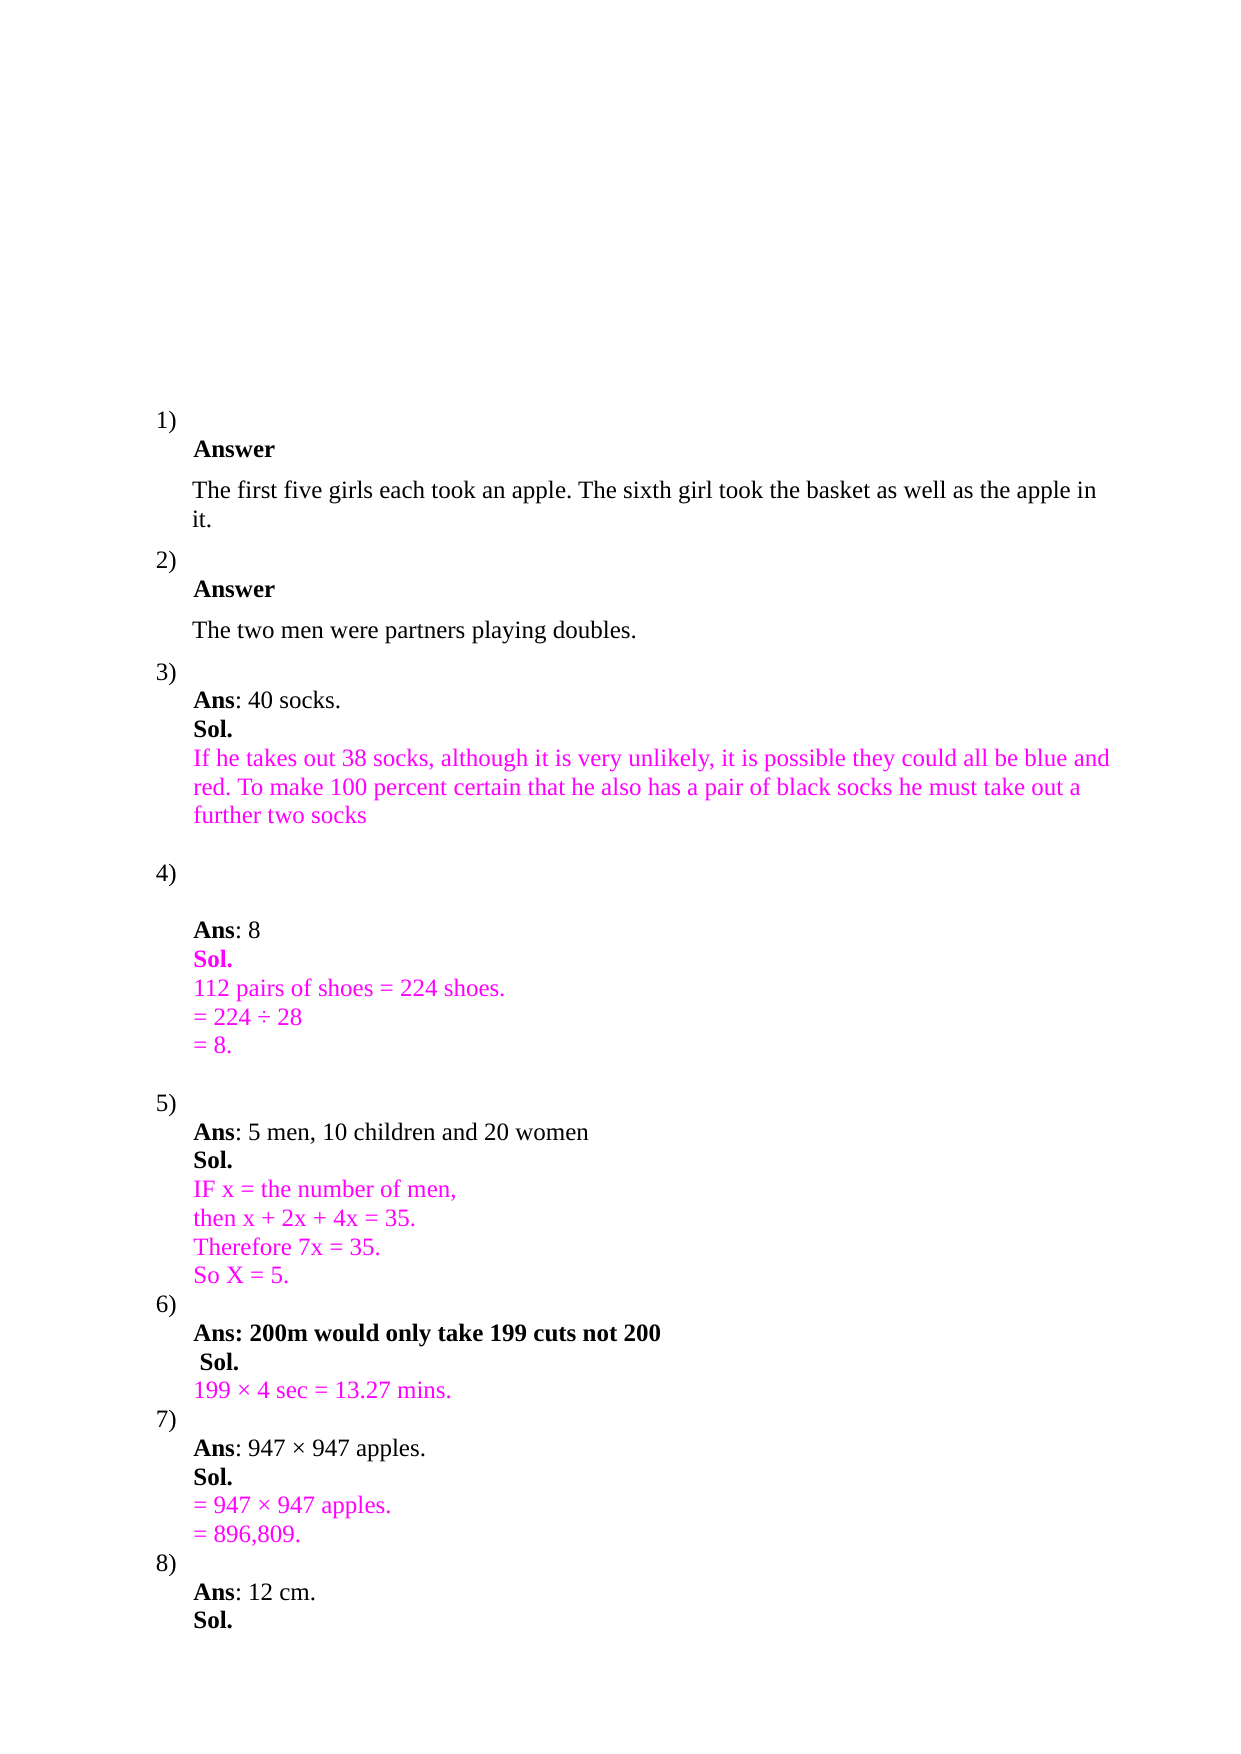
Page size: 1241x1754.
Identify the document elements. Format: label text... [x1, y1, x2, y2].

list Ans: 947 × 947 apples. [156, 1433, 1122, 1462]
list The two men were partners playing doubles. [162, 616, 1122, 644]
list Sol. [156, 1606, 1122, 1634]
list Answer [156, 434, 1122, 463]
list Ans: 200m would only take 199 cuts not 200 [156, 1318, 1122, 1347]
list Ans: 40 socks. [156, 686, 1122, 714]
list Answer [156, 574, 1122, 603]
list Ans: 12 cm. [156, 1577, 1122, 1606]
list Sol. IF x = the number of men, then x + 2x + 4x = 35. Therefore 7x = 35. So X = 5. [156, 1146, 1122, 1289]
list Ans: 8 [156, 916, 1122, 944]
list Sol. = 947 × 947 apples. = 896,809. [156, 1462, 1122, 1548]
list Sol. 199 × 4 sec = 13.27 mins. [156, 1347, 1122, 1404]
list Sol. If he takes out 38 socks, although it is very unlikely, it is possible they could all be blue and red. To make 100 percent certain that he also has a pair of black socks he must take out a further two socks [156, 714, 1122, 829]
list Sol. 112 pairs of shoes = 224 shoes. = 224 ÷ 28 = 8. [156, 944, 1122, 1059]
list The first five girls each took an apple. The sixth girl took the basket as well as the apple in it. [162, 476, 1122, 533]
list Ans: 5 men, 10 children and 20 women [156, 1117, 1122, 1146]
